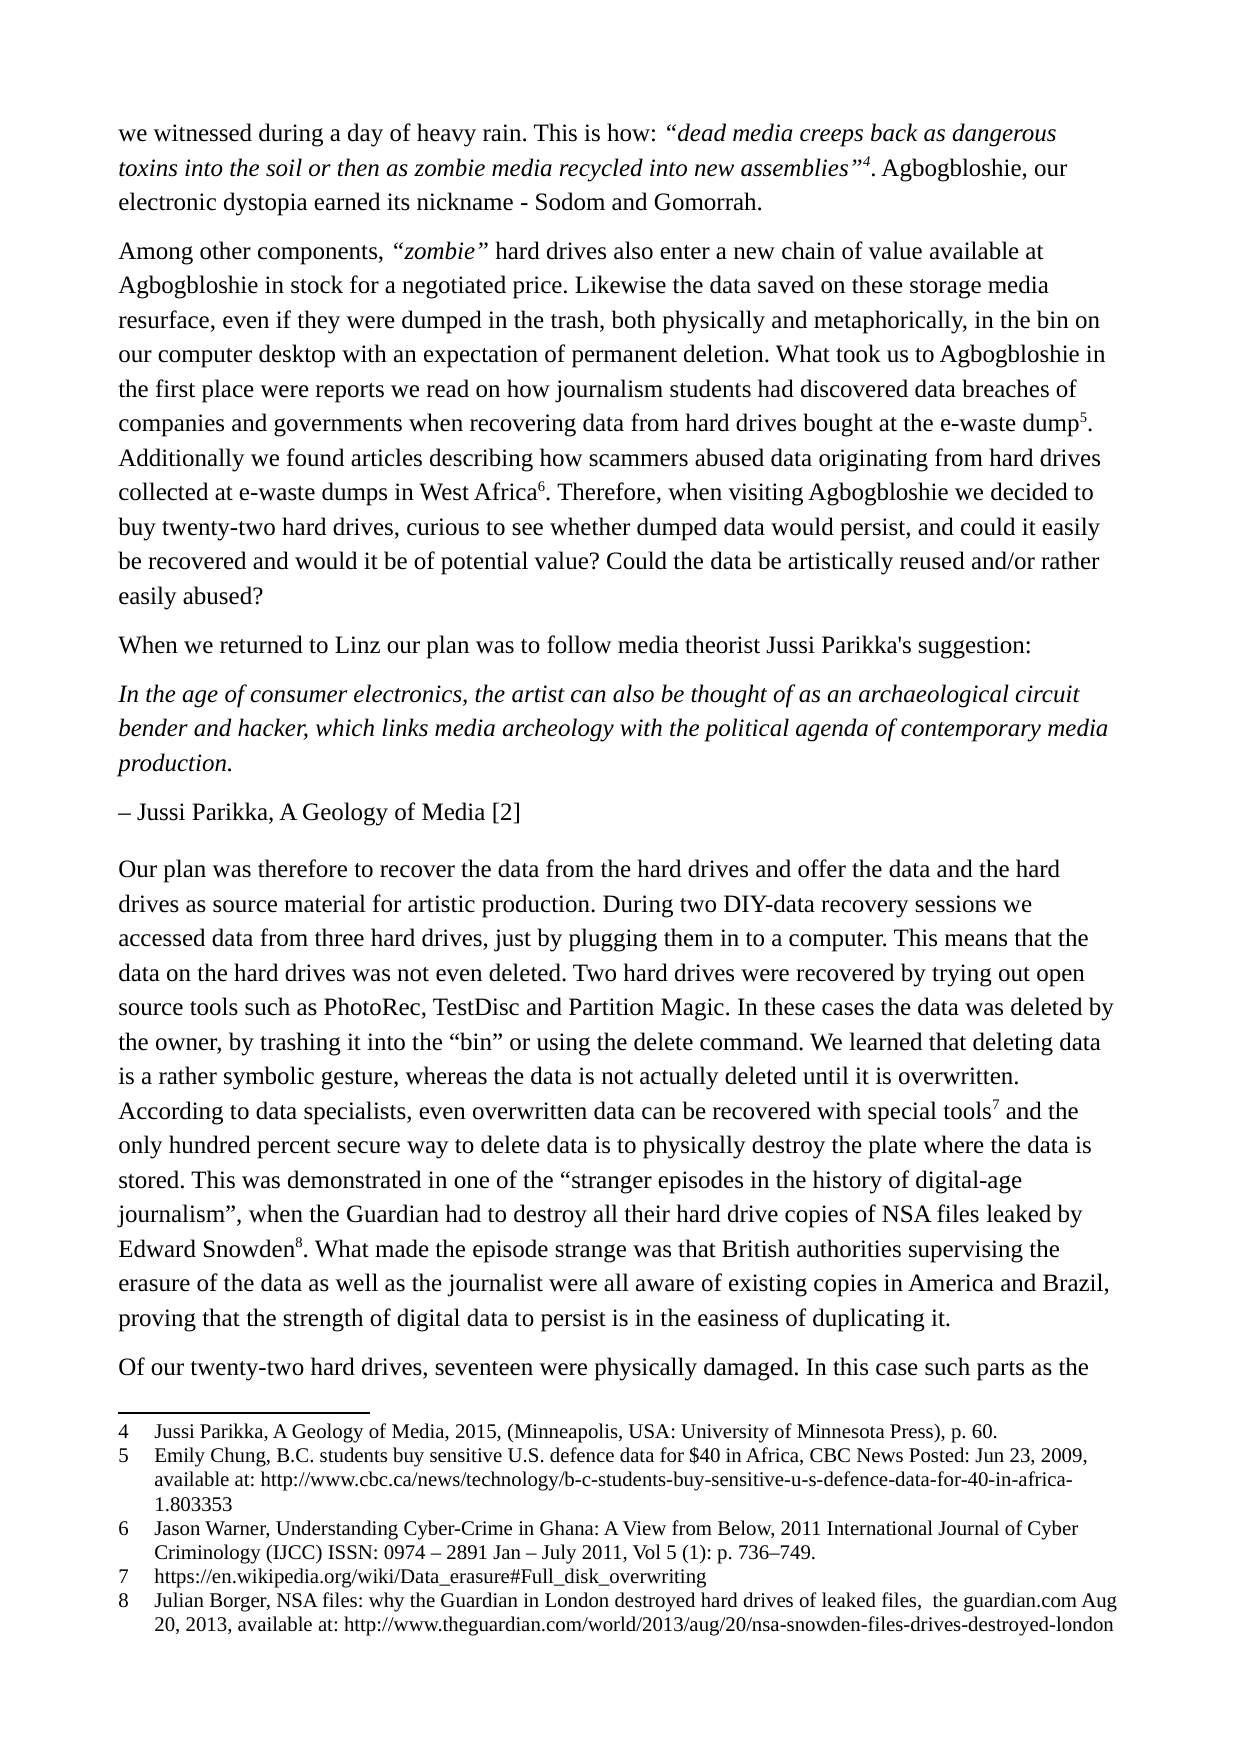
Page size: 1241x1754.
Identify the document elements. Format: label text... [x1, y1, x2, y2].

text we witnessed during a day of heavy rain. This is how: “dead media creeps back as dangerous toxins into the soil or then as zombie media recycled into new assemblies”. Agbogbloshie, our electronic dystopia earned its nickname - Sodom and Gomorrah. [118, 118, 1122, 216]
text Among other components, “zombie” hard drives also enter a new chain of value available at Agbogbloshie in stock for a negotiated price. Likewise the data saved on these storage media resurface, even if they were dumped in the trash, both physically and metaphorically, in the bin on our computer desktop with an expectation of permanent deletion. What took us to Agbogbloshie in the first place were reports we read on how journalism students had discovered data breaches of companies and governments when recovering data from hard drives bought at the e-waste dump. Additionally we found articles describing how scammers abused data originating from hard drives collected at e-waste dumps in West Africa. Therefore, when visiting Agbogbloshie we decided to buy twenty-two hard drives, curious to see whether dumped data would persist, and could it easily be recovered and would it be of potential value? Could the data be artistically reused and/or rather easily abused? [118, 236, 1122, 610]
text Julian Borger, NSA files: why the Guardian in London destroyed hard drives of leaked files, the guardian.com Aug 20, 2013, available at: http://www.theguardian.com/world/2013/aug/20/nsa-snowden-files-drives-destroyed-london [118, 1588, 1122, 1636]
text Our plan was therefore to recover the data from the hard drives and offer the data and the hard drives as source material for artistic production. During two DIY-data recovery sessions we accessed data from three hard drives, just by plugging them in to a computer. This means that the data on the hard drives was not even deleted. Two hard drives were recovered by trying out open source tools such as PhotoRec, TestDisc and Partition Magic. In these cases the data was deleted by the owner, by trashing it into the “bin” or using the delete command. We learned that deleting data is a rather symbolic gesture, whereas the data is not actually deleted until it is overwritten. According to data specialists, even overwritten data can be recovered with special tools and the only hundred percent secure way to delete data is to physically destroy the plate where the data is stored. This was demonstrated in one of the “stranger episodes in the history of digital-age journalism”, when the Guardian had to destroy all their hard drive copies of NSA files leaked by Edward Snowden. What made the episode strange was that British authorities supervising the erasure of the data as well as the journalist were all aware of existing copies in America and Brazil, proving that the strength of digital data to persist is in the easiness of duplicating it. [118, 854, 1122, 1332]
text Of our twenty-two hard drives, seventeen were physically damaged. In this case such parts as the [118, 1352, 1122, 1381]
text When we returned to Linz our plan was to follow media theorist Jussi Parikka's suggestion: [118, 630, 1122, 659]
text Jussi Parikka, A Geology of Media, 2015, (Minneapolis, USA: University of Minnesota Press), p. 60. [118, 1419, 1122, 1443]
text https://en.wikipedia.org/wiki/Data_erasure#Full_disk_overwriting [118, 1564, 1122, 1588]
text – Jussi Parikka, A Geology of Media [2] [118, 797, 1122, 826]
text Emily Chung, B.C. students buy sensitive U.S. defence data for $40 in Africa, CBC News Posted: Jun 23, 2009, available at: http://www.cbc.ca/news/technology/b-c-students-buy-sensitive-u-s-defence-data-for-40-in-africa-1.803353 [118, 1443, 1122, 1516]
text In the age of consumer electronics, the artist can also be thought of as an archaeological circuit bender and hacker, which links media archeology with the political agenda of contemporary media production. [118, 679, 1122, 777]
text Jason Warner, Understanding Cyber-Crime in Ghana: A View from Below, 2011 International Journal of Cyber Criminology (IJCC) ISSN: 0974 – 2891 Jan – July 2011, Vol 5 (1): p. 736–749. [118, 1516, 1122, 1564]
